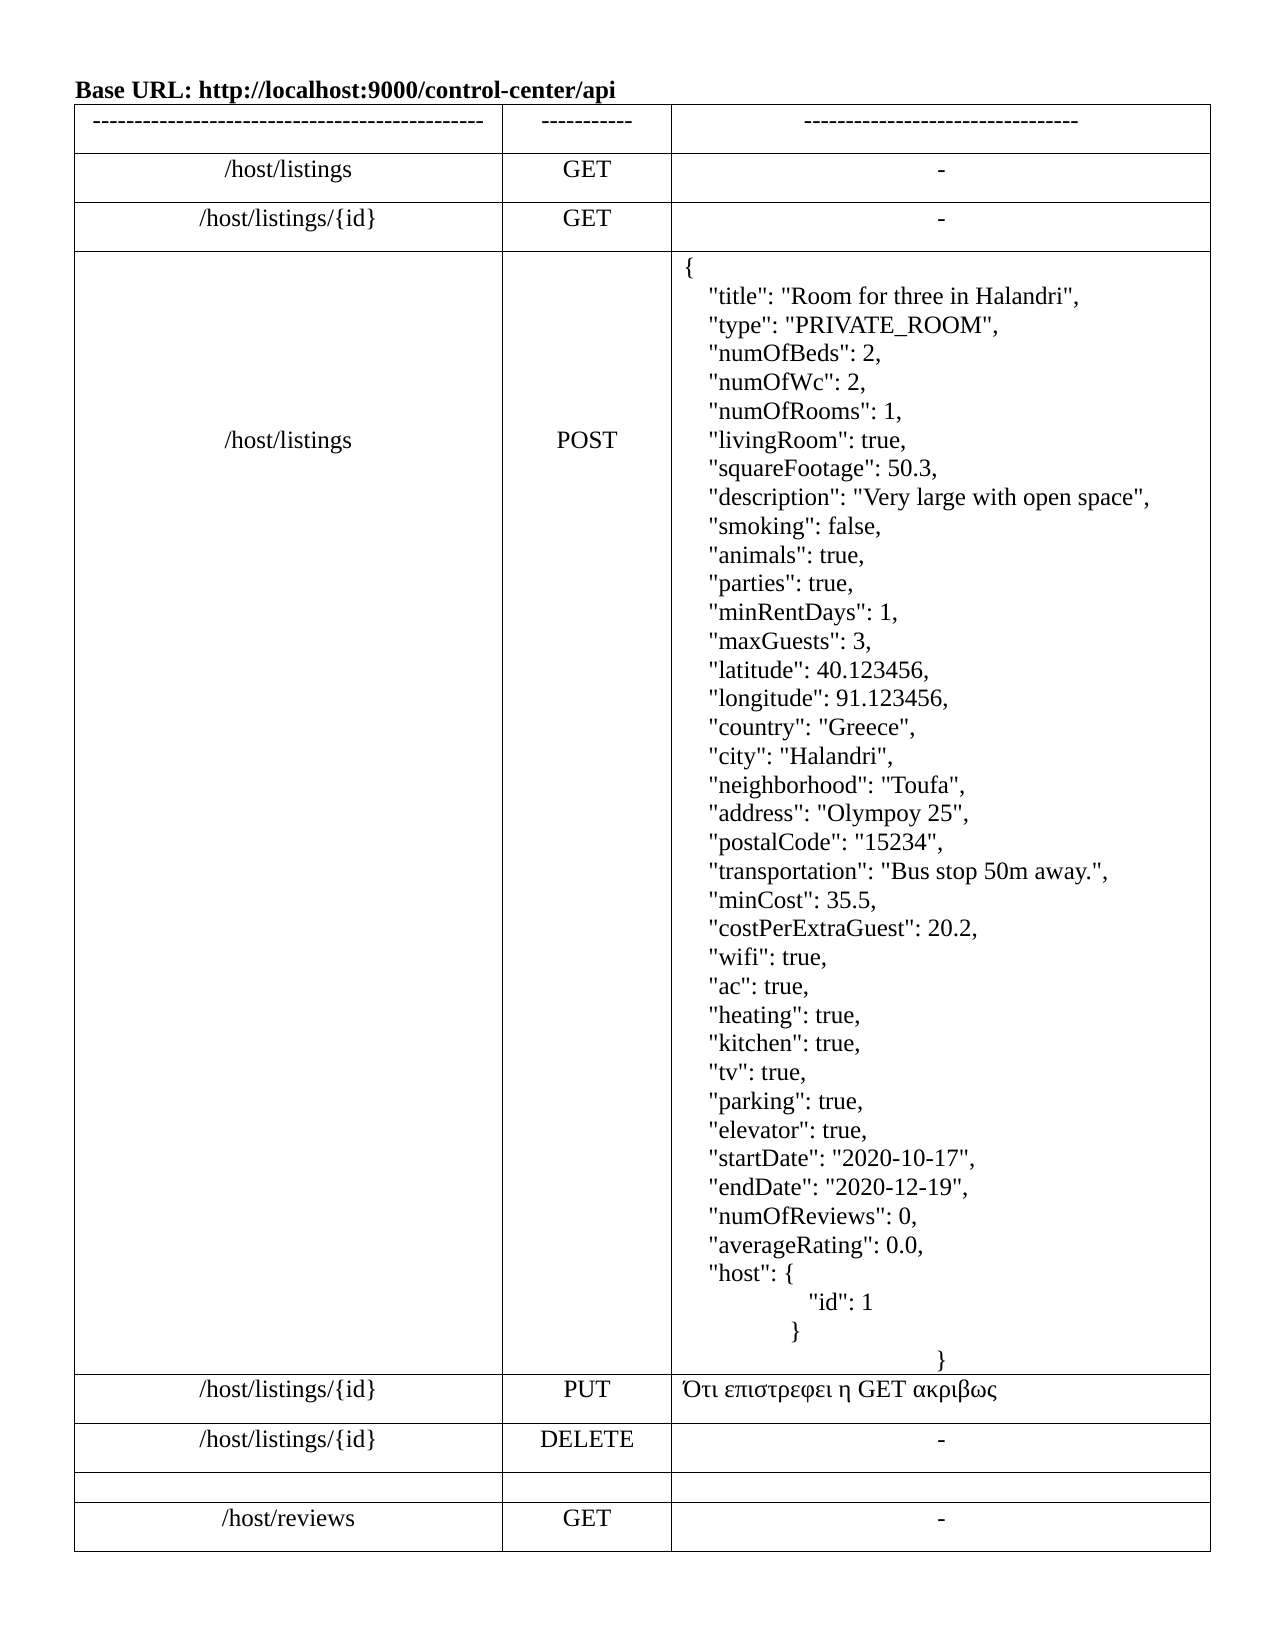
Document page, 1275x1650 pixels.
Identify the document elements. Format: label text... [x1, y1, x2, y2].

table_cell [1211, 202, 1275, 251]
table_cell [1211, 153, 1275, 202]
table_cell - [672, 154, 1210, 202]
table_cell [1211, 104, 1275, 153]
table_cell /host/reviews [75, 1503, 502, 1551]
table_cell - [672, 1424, 1210, 1472]
table_cell [672, 1473, 1210, 1502]
table_cell [1211, 251, 1275, 1373]
table_cell ----------- [503, 105, 671, 153]
table_cell [1211, 1374, 1275, 1423]
table_cell - [672, 203, 1210, 251]
table_cell /host/listings/{id} [75, 1424, 502, 1472]
table_cell /host/listings/{id} [75, 1375, 502, 1423]
table_cell /host/listings/{id} [75, 203, 502, 251]
table_cell ----------------------------------------------- [75, 105, 502, 153]
table_cell GET [503, 203, 671, 251]
table_cell GET [503, 154, 671, 202]
table_cell [1211, 1423, 1275, 1472]
table_cell [1211, 1472, 1275, 1502]
table_cell DELETE [503, 1424, 671, 1472]
table_cell --------------------------------- [672, 105, 1210, 153]
table_cell /host/listings [75, 154, 502, 202]
table_cell [1211, 1502, 1275, 1551]
table_cell [503, 1473, 671, 1502]
table_cell - [672, 1503, 1210, 1551]
table_cell POST [503, 252, 671, 1373]
table_cell { "title": "Room for three in Halandri", "type": "PRIVATE_ROOM", "numOfBeds": 2, "numOfWc": 2, "numOfRooms": 1, "livingRoom": true, "squareFootage": 50.3, "description": "Very large with open space", "smoking": false, "animals": true, "parties": true, "minRentDays": 1, "maxGuests": 3, "latitude": 40.123456, "longitude": 91.123456, "country": "Greece", "city": "Halandri", "neighborhood": "Toufa", "address": "Olympoy 25", "postalCode": "15234", "transportation": "Bus stop 50m away.", "minCost": 35.5, "costPerExtraGuest": 20.2, "wifi": true, "ac": true, "heating": true, "kitchen": true, "tv": true, "parking": true, "elevator": true, "startDate": "2020-10-17", "endDate": "2020-12-19", "numOfReviews": 0, "averageRating": 0.0, "host": { "id": 1 } } [672, 252, 1210, 1373]
table_cell [75, 1473, 502, 1502]
table_cell PUT [503, 1375, 671, 1423]
table_cell GET [503, 1503, 671, 1551]
table_cell /host/listings [75, 252, 502, 1373]
table_cell Ότι επιστρεφει η GET ακριβως [672, 1375, 1210, 1423]
